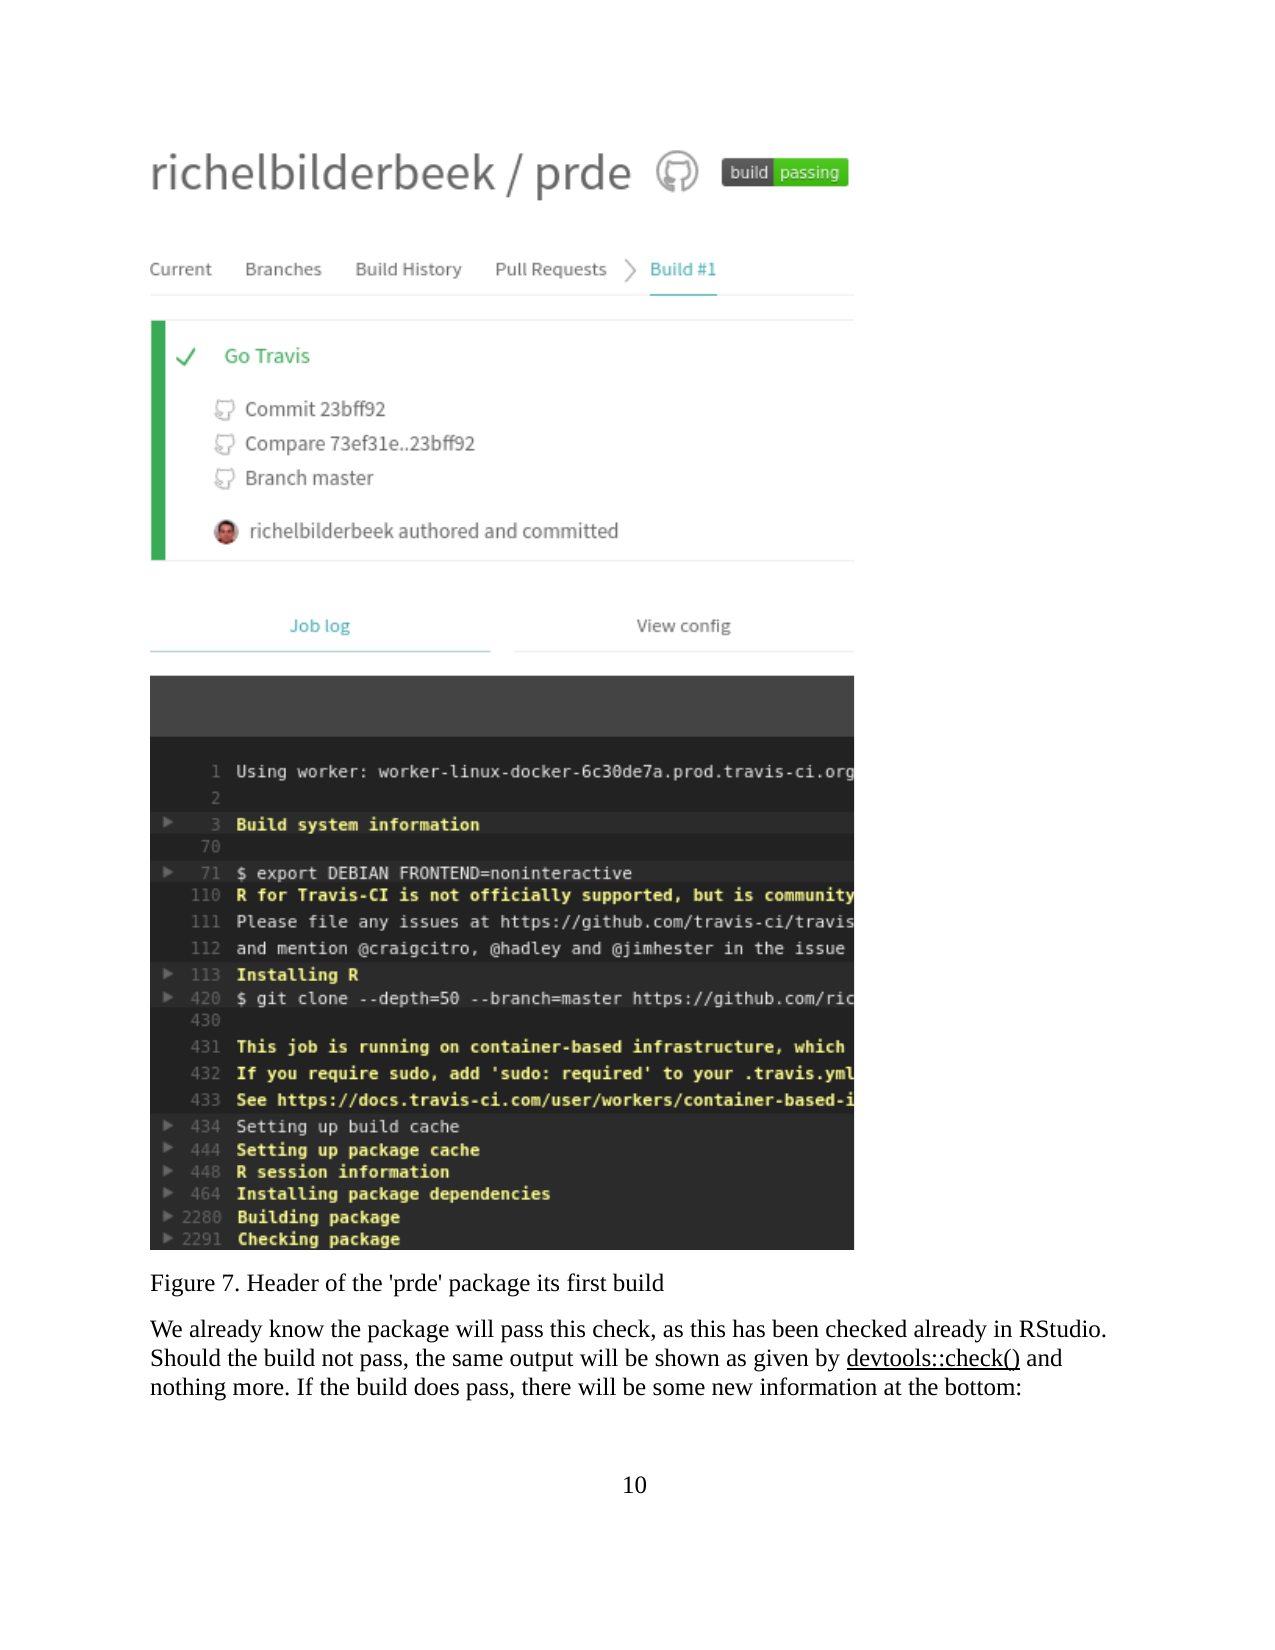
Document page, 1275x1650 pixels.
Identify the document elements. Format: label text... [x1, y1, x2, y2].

text Figure 7. Header of the 'prde' package its first build [150, 1268, 1125, 1297]
picture [150, 150, 855, 1250]
text We already know the package will pass this check, as this has been checked already in RStudio. Should the build not pass, the same output will be shown as given by devtools::check() and nothing more. If the build does pass, there will be some new information at the bottom: [150, 1314, 1125, 1401]
